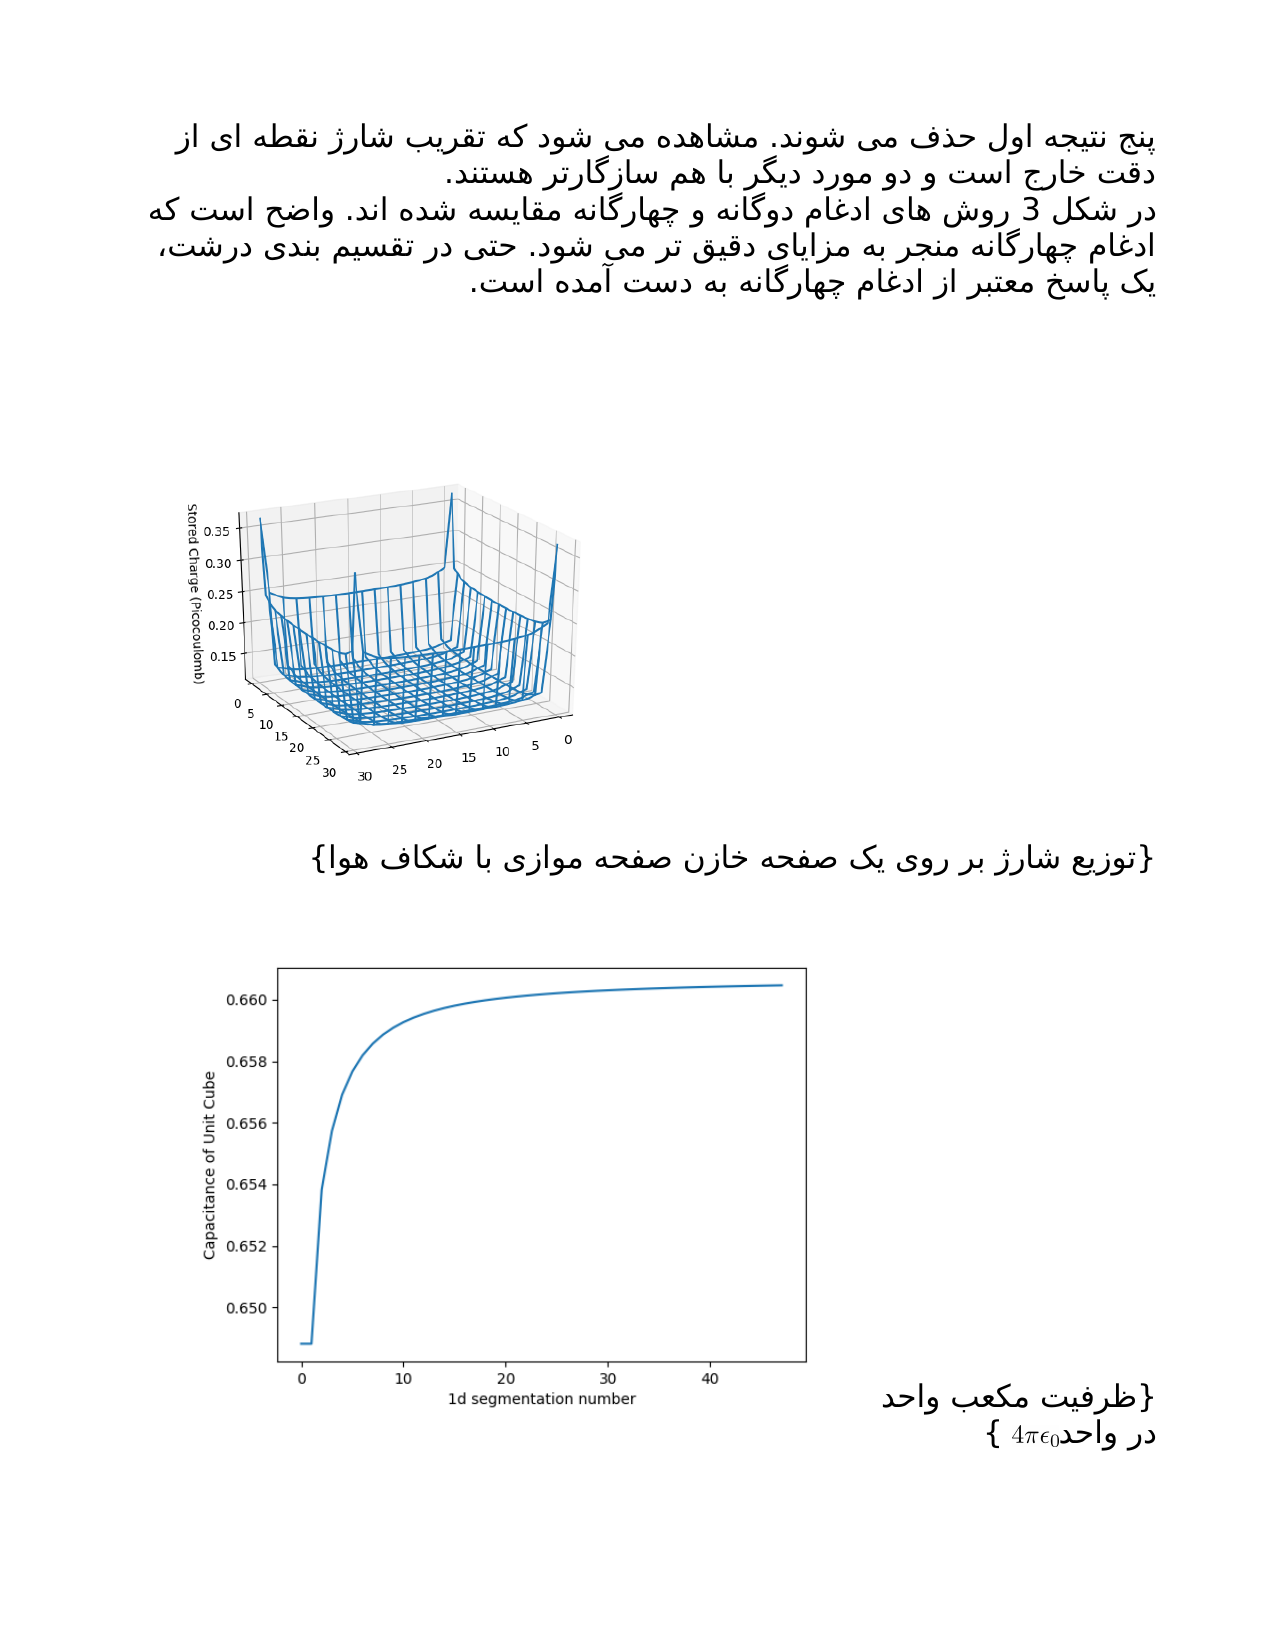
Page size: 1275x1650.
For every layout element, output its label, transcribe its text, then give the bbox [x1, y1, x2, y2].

text {توزیع شارژ بر روی یک صفحه خازن صفحه موازی با شکاف هوا} [118, 839, 1157, 875]
picture [108, 403, 677, 829]
text {ظرفیت مکعب واحد در واحد } [118, 1378, 1157, 1451]
text در شکل 3 روش های ادغام دوگانه و چهارگانه مقایسه شده اند. واضح است که ادغام چهارگانه منجر به مزایای دقیق تر می شود. حتی در تقسیم بندی درشت، یک پاسخ معتبر از ادغام چهارگانه به دست آمده است. [118, 191, 1157, 300]
picture [192, 907, 874, 1418]
text یک خازن با ابعاد 1 متر × 1 متر برای صفحات و 10 سانتی متر برای شکاف جداسازی در نظر گرفته شده است. n). تعداد کل کاشی ها 2 * n * n است. به دلیل پاسخ های بسیار نادرست روش تقریب بار نقطه ای در تقسیم بندی درشت، پنج نتیجه اول حذف می شوند. مشاهده می شود که تقریب شارژ نقطه ای از دقت خارج است و دو مورد دیگر با هم سازگارتر هستند. [118, 118, 1157, 191]
picture [1012, 1425, 1059, 1447]
